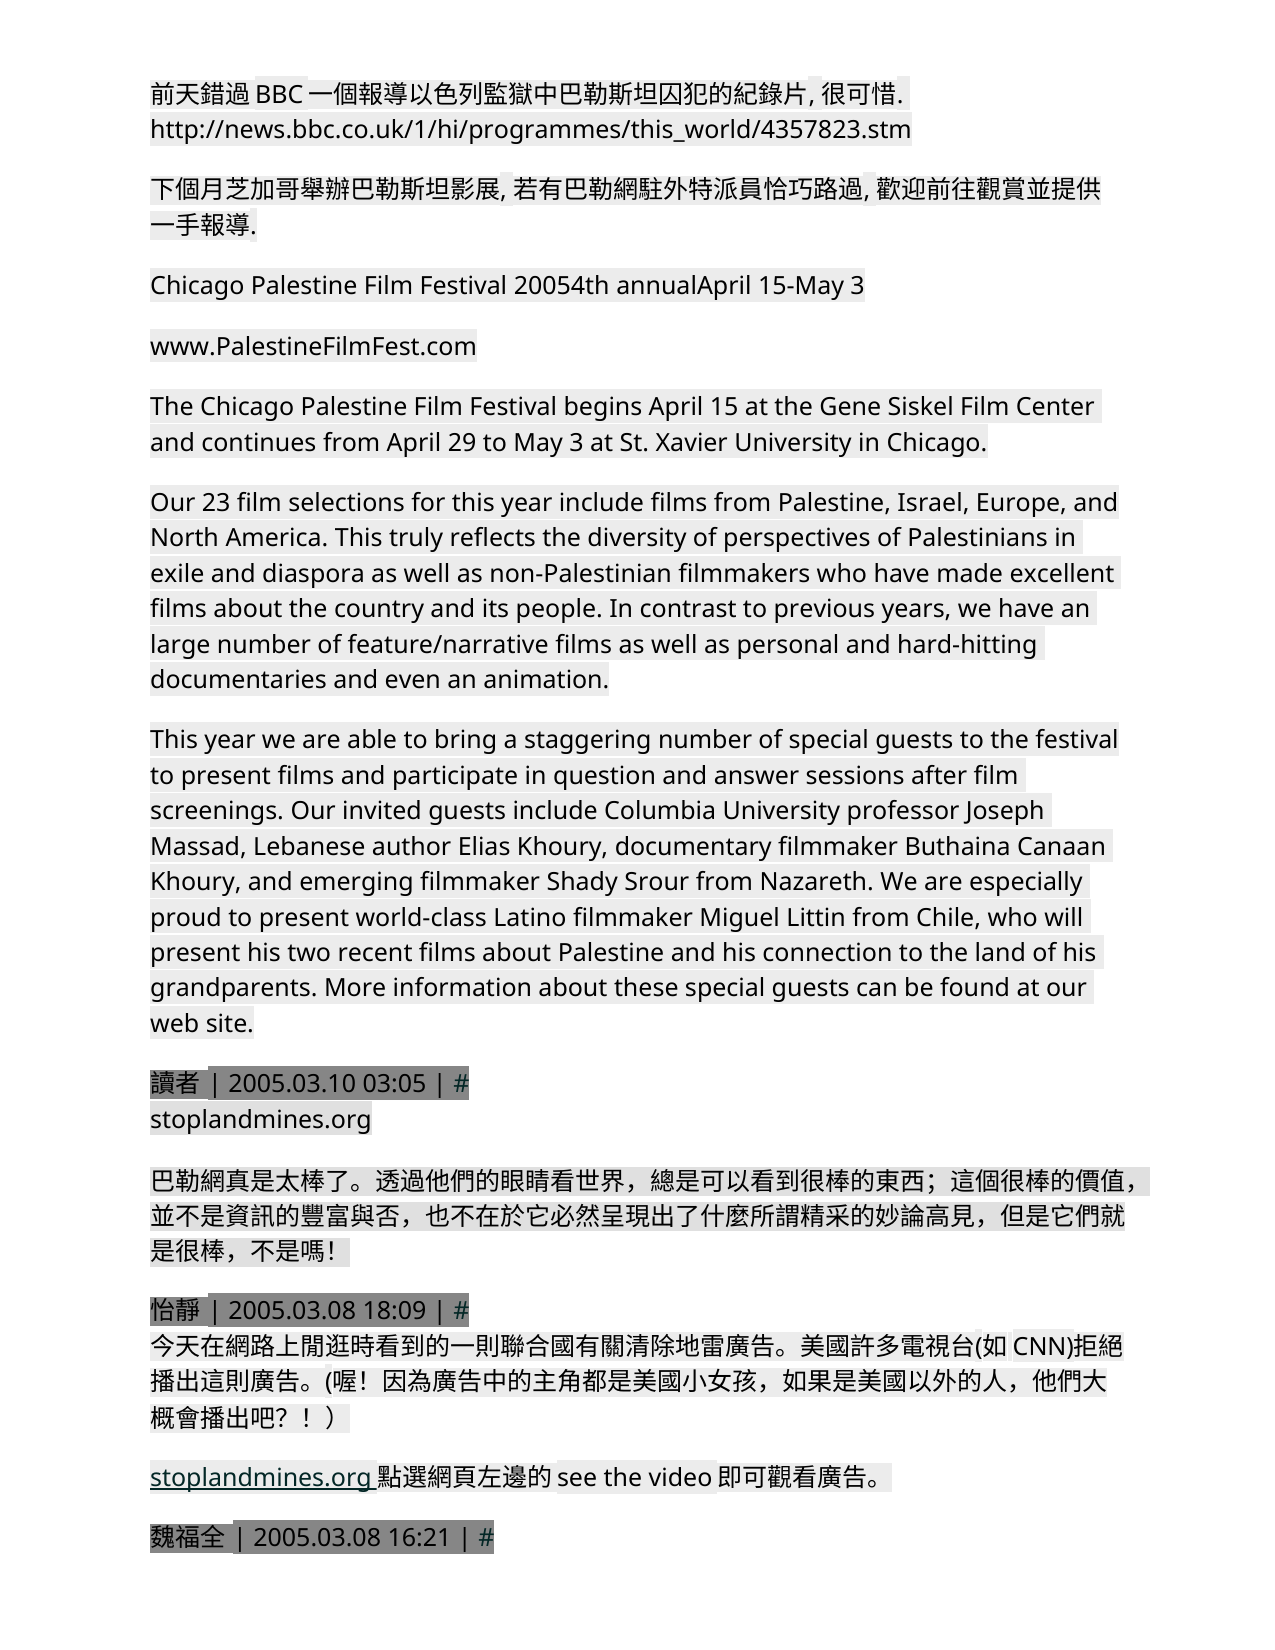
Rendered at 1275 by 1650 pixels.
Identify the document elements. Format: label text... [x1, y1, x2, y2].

text Chicago Palestine Film Festival 20054th annualApril 15-May 3 [150, 267, 1125, 302]
text The Chicago Palestine Film Festival begins April 15 at the Gene Siskel Film Center and continues from April 29 to May 3 at St. Xavier University in Chicago. [150, 387, 1125, 458]
text 今天在網路上閒逛時看到的一則聯合國有關清除地雷廣告。美國許多電視台(如CNN)拒絕播出這則廣告。(喔！因為廣告中的主角都是美國小女孩，如果是美國以外的人，他們大概會播出吧？！） [150, 1327, 1125, 1433]
text www.PalestineFilmFest.com [150, 327, 1125, 362]
text stoplandmines.org點選網頁左邊的see the video即可觀看廣告。 [150, 1458, 1125, 1494]
text 前天錯過BBC一個報導以色列監獄中巴勒斯坦囚犯的紀錄片, 很可惜. http://news.bbc.co.uk/1/hi/programmes/this_world/4357823.stm [150, 75, 1125, 146]
text stoplandmines.org [150, 1100, 1125, 1135]
text This year we are able to bring a staggering number of special guests to the festival to present films and participate in question and answer sessions after film screenings. Our invited guests include Columbia University professor Joseph Massad, Lebanese author Elias Khoury, documentary filmmaker Buthaina Canaan Khoury, and emerging filmmaker Shady Srour from Nazareth. We are especially proud to present world-class Latino filmmaker Miguel Littin from Chile, who will present his two recent films about Palestine and his connection to the land of his grandparents. More information about these special guests can be found at our web site. [150, 721, 1125, 1039]
text 魏福全 | 2005.03.08 16:21 | # [150, 1519, 1125, 1554]
text 讀者 | 2005.03.10 03:05 | # [150, 1064, 1125, 1100]
text Our 23 film selections for this year include films from Palestine, Israel, Europe, and North America. This truly reflects the diversity of perspectives of Palestinians in exile and diaspora as well as non-Palestinian filmmakers who have made excellent films about the country and its people. In contrast to previous years, we have an large number of feature/narrative films as well as personal and hard-hitting documentaries and even an animation. [150, 483, 1125, 696]
text 下個月芝加哥舉辦巴勒斯坦影展, 若有巴勒網駐外特派員恰巧路過, 歡迎前往觀賞並提供一手報導. [150, 171, 1125, 242]
text 巴勒網真是太棒了。透過他們的眼睛看世界，總是可以看到很棒的東西；這個很棒的價值，並不是資訊的豐富與否，也不在於它必然呈現出了什麼所謂精采的妙論高見，但是它們就是很棒，不是嗎！ [150, 1160, 1125, 1267]
text 怡靜 | 2005.03.08 18:09 | # [150, 1292, 1125, 1327]
